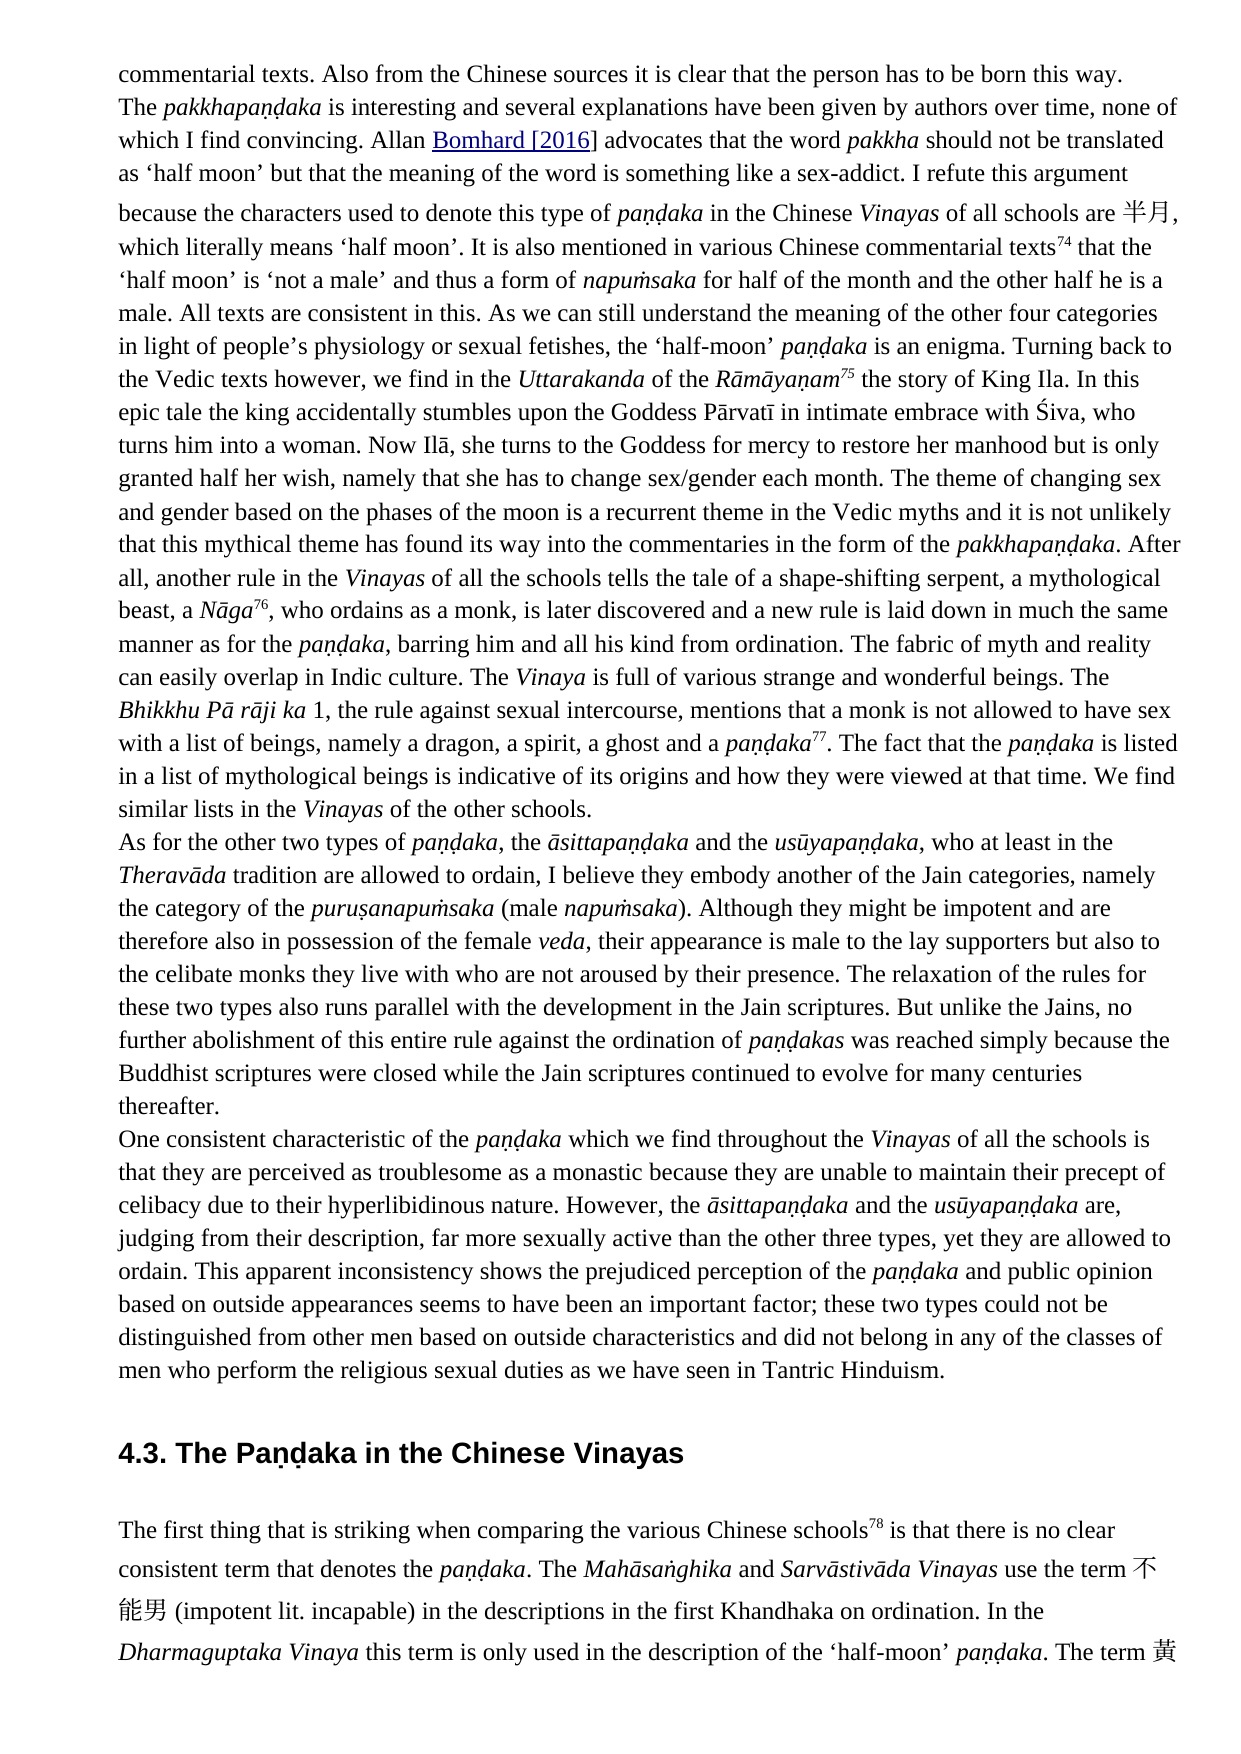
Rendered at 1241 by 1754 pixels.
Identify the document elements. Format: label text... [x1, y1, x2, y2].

text The pakkhapaṇḍaka is interesting and several explanations have been given by authors over time, none of which I find convincing. Allan Bomhard [2016] advocates that the word pakkha should not be translated as ‘half moon’ but that the meaning of the word is something like a sex-addict. I refute this argument because the characters used to denote this type of paṇḍaka in the Chinese Vinayas of all schools are 半月, which literally means ‘half moon’. It is also mentioned in various Chinese commentarial texts that the ‘half moon’ is ‘not a male’ and thus a form of napuṁsaka for half of the month and the other half he is a male. All texts are consistent in this. As we can still understand the meaning of the other four categories in light of people’s physiology or sexual fetishes, the ‘half-moon’ paṇḍaka is an enigma. Turning back to the Vedic texts however, we find in the Uttarakanda of the Rāmāyaṇam the story of King Ila. In this epic tale the king accidentally stumbles upon the Goddess Pārvatī in intimate embrace with Śiva, who turns him into a woman. Now Ilā, she turns to the Goddess for mercy to restore her manhood but is only granted half her wish, namely that she has to change sex/gender each month. The theme of changing sex and gender based on the phases of the moon is a recurrent theme in the Vedic myths and it is not unlikely that this mythical theme has found its way into the commentaries in the form of the pakkhapaṇḍaka. After all, another rule in the Vinayas of all the schools tells the tale of a shape-shifting serpent, a mythological beast, a Nāga, who ordains as a monk, is later discovered and a new rule is laid down in much the same manner as for the paṇḍaka, barring him and all his kind from ordination. The fabric of myth and reality can easily overlap in Indic culture. The Vinaya is full of various strange and wonderful beings. The Bhikkhu Pā rāji ka 1, the rule against sexual intercourse, mentions that a monk is not allowed to have sex with a list of beings, namely a dragon, a spirit, a ghost and a paṇḍaka. The fact that the paṇḍaka is listed in a list of mythological beings is indicative of its origins and how they were viewed at that time. We find similar lists in the Vinayas of the other schools. [118, 92, 1181, 822]
text commentarial texts. Also from the Chinese sources it is clear that the person has to be born this way. [118, 59, 1181, 88]
text The first thing that is striking when comparing the various Chinese schools is that there is no clear consistent term that denotes the paṇḍaka. The Mahāsaṅghika and Sarvāstivāda Vinayas use the term 不能男 (impotent lit. incapable) in the descriptions in the first Khandhaka on ordination. In the Dharmaguptaka Vinaya this term is only used in the description of the ‘half-moon’ paṇḍaka. The term 黃 [118, 1515, 1181, 1667]
text One consistent characteristic of the paṇḍaka which we find throughout the Vinayas of all the schools is that they are perceived as troublesome as a monastic because they are unable to maintain their precept of celibacy due to their hyperlibidinous nature. However, the āsittapaṇḍaka and the usūyapaṇḍaka are, judging from their description, far more sexually active than the other three types, yet they are allowed to ordain. This apparent inconsistency shows the prejudiced perception of the paṇḍaka and public opinion based on outside appearances seems to have been an important factor; these two types could not be distinguished from other men based on outside characteristics and did not belong in any of the classes of men who perform the religious sexual duties as we have seen in Tantric Hinduism. [118, 1124, 1181, 1384]
text As for the other two types of paṇḍaka, the āsittapaṇḍaka and the usūyapaṇḍaka, who at least in the Theravāda tradition are allowed to ordain, I believe they embody another of the Jain categories, namely the category of the puruṣanapuṁsaka (male napuṁsaka). Although they might be impotent and are therefore also in possession of the female veda, their appearance is male to the lay supporters but also to the celibate monks they live with who are not aroused by their presence. The relaxation of the rules for these two types also runs parallel with the development in the Jain scriptures. But unlike the Jains, no further abolishment of this entire rule against the ordination of paṇḍakas was reached simply because the Buddhist scriptures were closed while the Jain scriptures continued to evolve for many centuries thereafter. [118, 827, 1181, 1120]
subtitle 4.3. The Paṇḍaka in the Chinese Vinayas [118, 1436, 1181, 1469]
